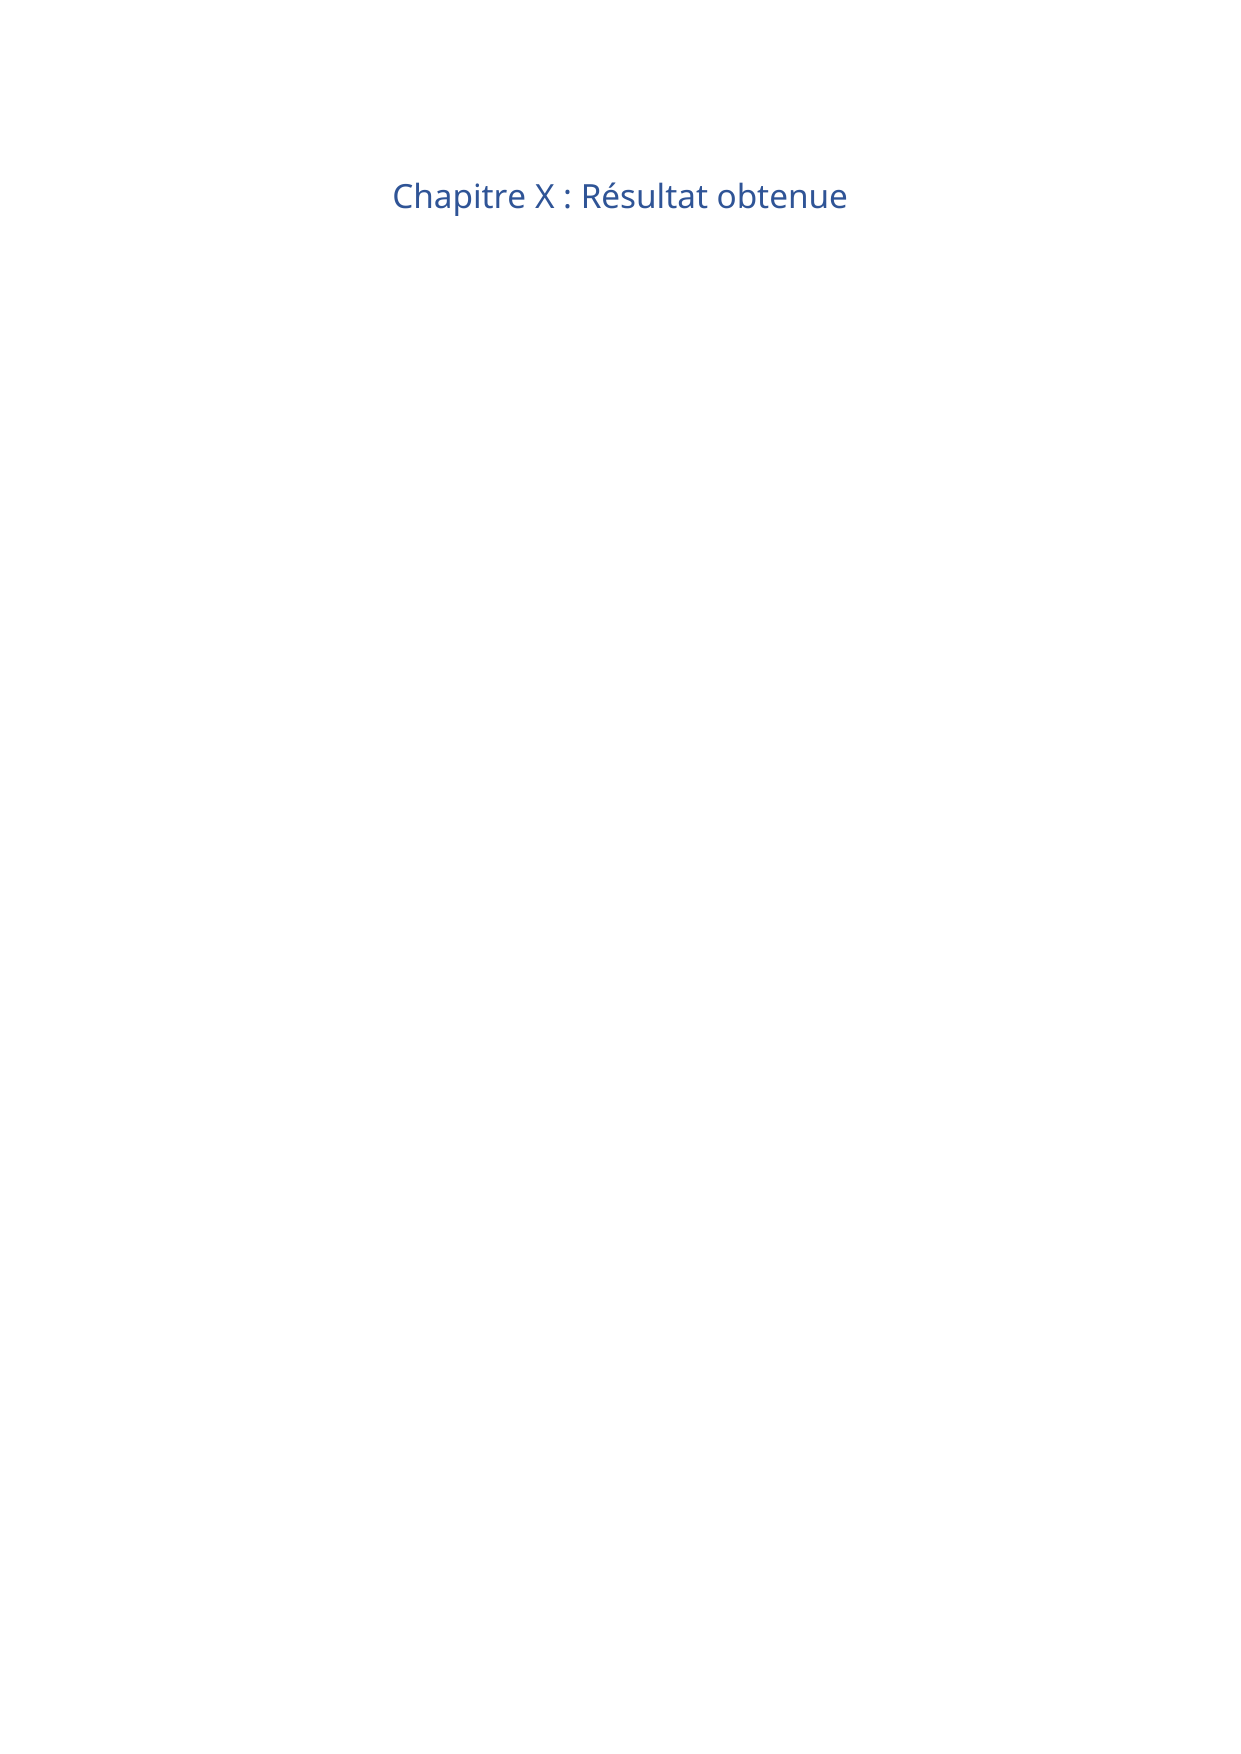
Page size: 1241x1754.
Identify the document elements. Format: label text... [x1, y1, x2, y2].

subtitle Chapitre X : Résultat obtenue [148, 173, 1093, 218]
